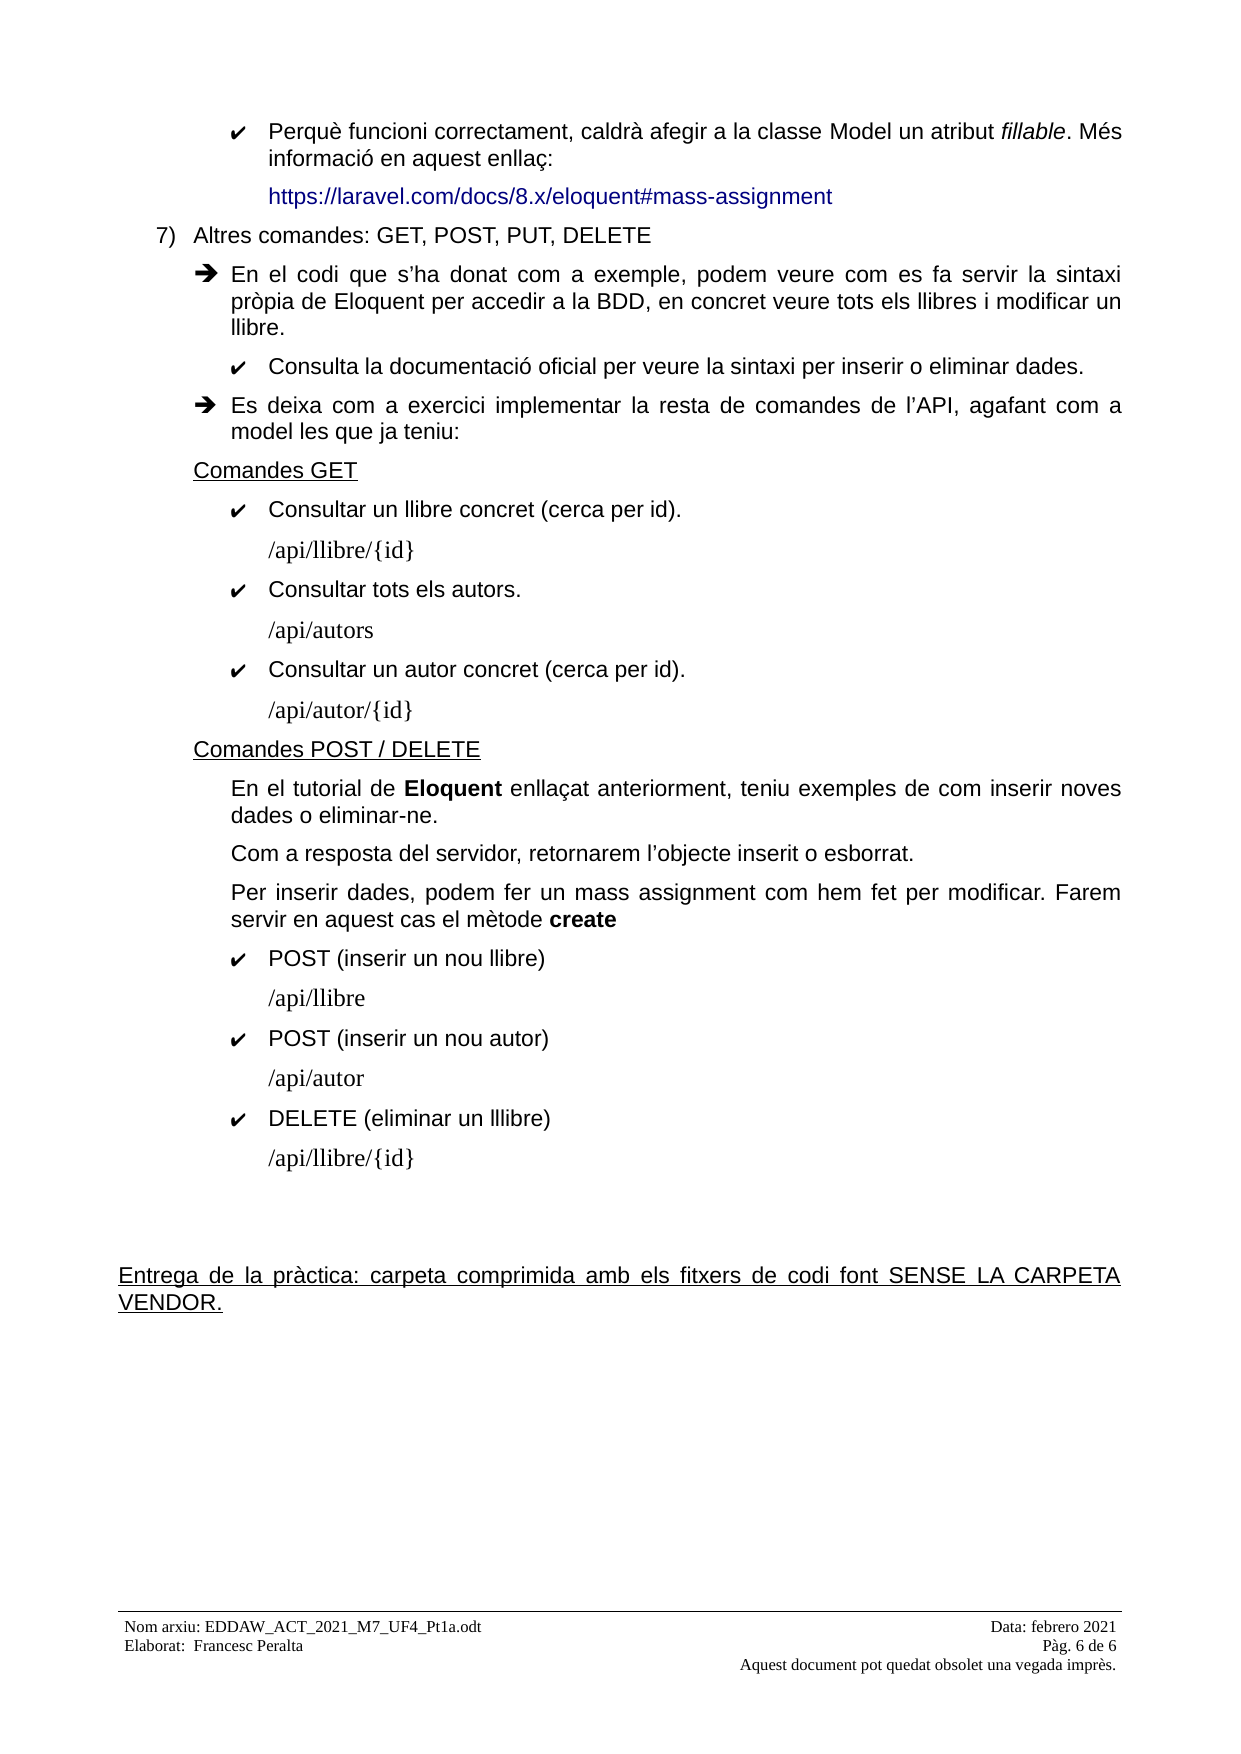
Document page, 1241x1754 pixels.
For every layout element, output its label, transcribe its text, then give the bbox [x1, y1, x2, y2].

list /api/llibre/{id} [231, 1143, 1122, 1172]
list Consultar un autor concret (cerca per id). [231, 656, 1122, 683]
list En el tutorial de Eloquent enllaçat anteriorment, teniu exemples de com inserir noves dades o eliminar-ne. [193, 775, 1122, 828]
list Comandes POST / DELETE [156, 736, 1122, 763]
list Consulta la documentació oficial per veure la sintaxi per inserir o eliminar dades. [231, 353, 1122, 379]
list DELETE (eliminar un lllibre) [231, 1105, 1122, 1131]
list Consultar un llibre concret (cerca per id). [231, 496, 1122, 522]
list Consultar tots els autors. [231, 576, 1122, 602]
list /api/autors [231, 615, 1122, 644]
list En el codi que s’ha donat com a exemple, podem veure com es fa servir la sintaxi pròpia de Eloquent per accedir a la BDD, en concret veure tots els llibres i modificar un llibre. [193, 261, 1122, 341]
list /api/llibre/{id} [231, 535, 1122, 564]
list Comandes GET [156, 457, 1122, 483]
list Per inserir dades, podem fer un mass assignment com hem fet per modificar. Farem servir en aquest cas el mètode create [193, 879, 1122, 932]
list POST (inserir un nou llibre) [231, 944, 1122, 971]
list https://laravel.com/docs/8.x/eloquent#mass-assignment [231, 183, 1122, 210]
list /api/autor/{id} [231, 695, 1122, 724]
list Com a resposta del servidor, retornarem l’objecte inserit o esborrat. [193, 840, 1122, 867]
list Perquè funcioni correctament, caldrà afegir a la classe Model un atribut fillable. Més informació en aquest enllaç: [231, 118, 1122, 171]
list POST (inserir un nou autor) [231, 1024, 1122, 1051]
list /api/autor [231, 1063, 1122, 1092]
list Es deixa com a exercici implementar la resta de comandes de l’API, agafant com a model les que ja teniu: [193, 392, 1122, 445]
text Entrega de la pràctica: carpeta comprimida amb els fitxers de codi font SENSE LA CARPETA VENDOR. [118, 1262, 1122, 1315]
list Altres comandes: GET, POST, PUT, DELETE [156, 222, 1122, 248]
list /api/llibre [231, 983, 1122, 1012]
